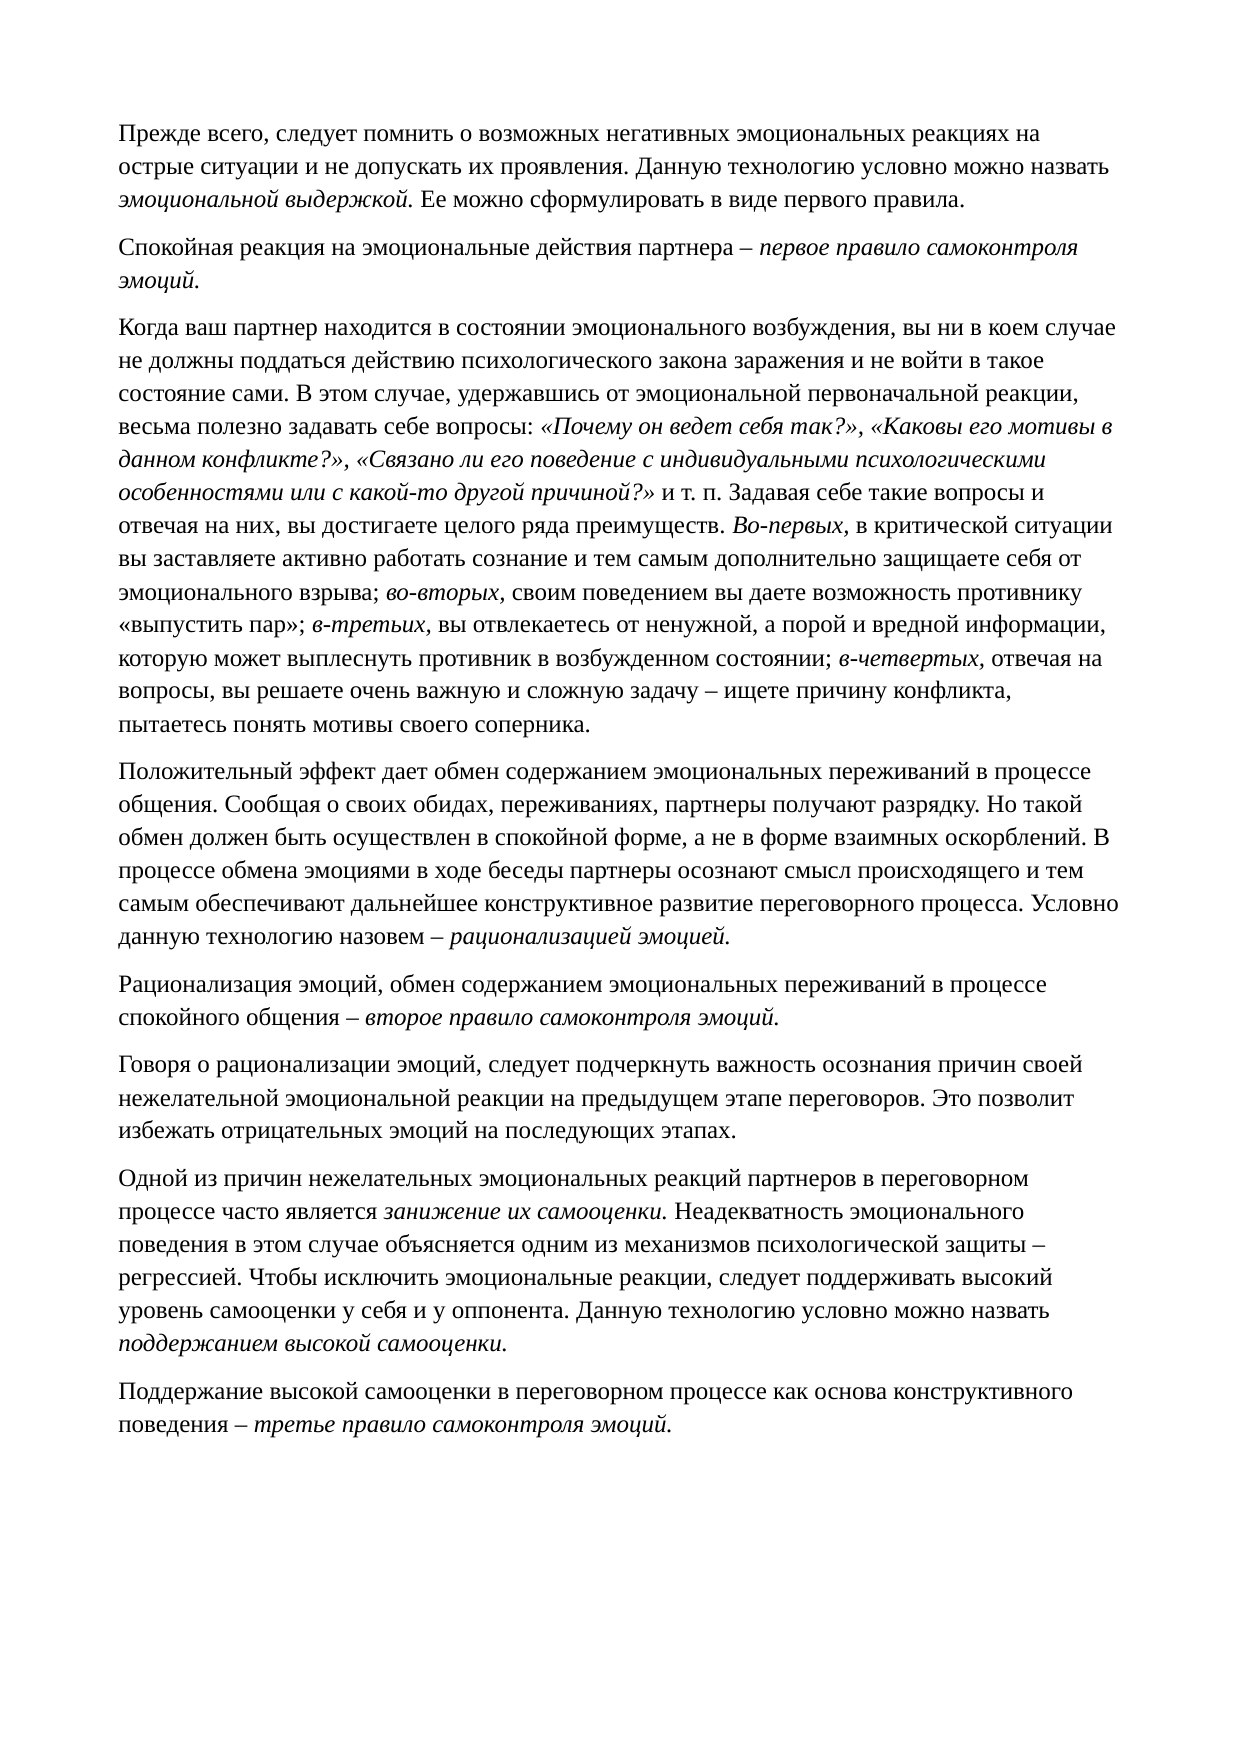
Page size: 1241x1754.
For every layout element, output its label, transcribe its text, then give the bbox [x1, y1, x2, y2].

text Спокойная реакция на эмоциональные действия партнера – первое правило самоконтроля эмоций. [118, 232, 1122, 293]
text Положительный эффект дает обмен содержанием эмоциональных переживаний в процессе общения. Сообщая о своих обидах, переживаниях, партнеры получают разрядку. Но такой обмен должен быть осуществлен в спокойной форме, а не в форме взаимных оскорблений. В процессе обмена эмоциями в ходе беседы партнеры осознают смысл происходящего и тем самым обеспечивают дальнейшее конструктивное развитие переговорного процесса. Условно данную технологию назовем – рационализацией эмоцией. [118, 756, 1122, 950]
text Одной из причин нежелательных эмоциональных реакций партнеров в переговорном процессе часто является занижение их самооценки. Неадекватность эмоционального поведения в этом случае объясняется одним из механизмов психологической защиты – регрессией. Чтобы исключить эмоциональные реакции, следует поддерживать высокий уровень самооценки у себя и у оппонента. Данную технологию условно можно назвать поддержанием высокой самооценки. [118, 1163, 1122, 1357]
text Рационализация эмоций, обмен содержанием эмоциональных переживаний в процессе спокойного общения – второе правило самоконтроля эмоций. [118, 969, 1122, 1031]
text Прежде всего, следует помнить о возможных негативных эмоциональных реакциях на острые ситуации и не допускать их проявления. Данную технологию условно можно назвать эмоциональной выдержкой. Ее можно сформулировать в виде первого правила. [118, 118, 1122, 213]
text Когда ваш партнер находится в состоянии эмоционального возбуждения, вы ни в коем случае не должны поддаться действию психологического закона заражения и не войти в такое состояние сами. В этом случае, удержавшись от эмоциональной первоначальной реакции, весьма полезно задавать себе вопросы: «Почему он ведет себя так?», «Каковы его мотивы в данном конфликте?», «Связано ли его поведение с индивидуальными психологическими особенностями или с какой-то другой причиной?» и т. п. Задавая себе такие вопросы и отвечая на них, вы достигаете целого ряда преимуществ. Во-первых, в критической ситуации вы заставляете активно работать сознание и тем самым дополнительно защищаете себя от эмоционального взрыва; во-вторых, своим поведением вы даете возможность противнику «выпустить пар»; в-третьих, вы отвлекаетесь от ненужной, а порой и вредной информации, которую может выплеснуть противник в возбужденном состоянии; в-четвертых, отвечая на вопросы, вы решаете очень важную и сложную задачу – ищете причину конфликта, пытаетесь понять мотивы своего соперника. [118, 312, 1122, 737]
text Поддержание высокой самооценки в переговорном процессе как основа конструктивного поведения – третье правило самоконтроля эмоций. [118, 1376, 1122, 1438]
text Говоря о рационализации эмоций, следует подчеркнуть важность осознания причин своей нежелательной эмоциональной реакции на предыдущем этапе переговоров. Это позволит избежать отрицательных эмоций на последующих этапах. [118, 1049, 1122, 1144]
